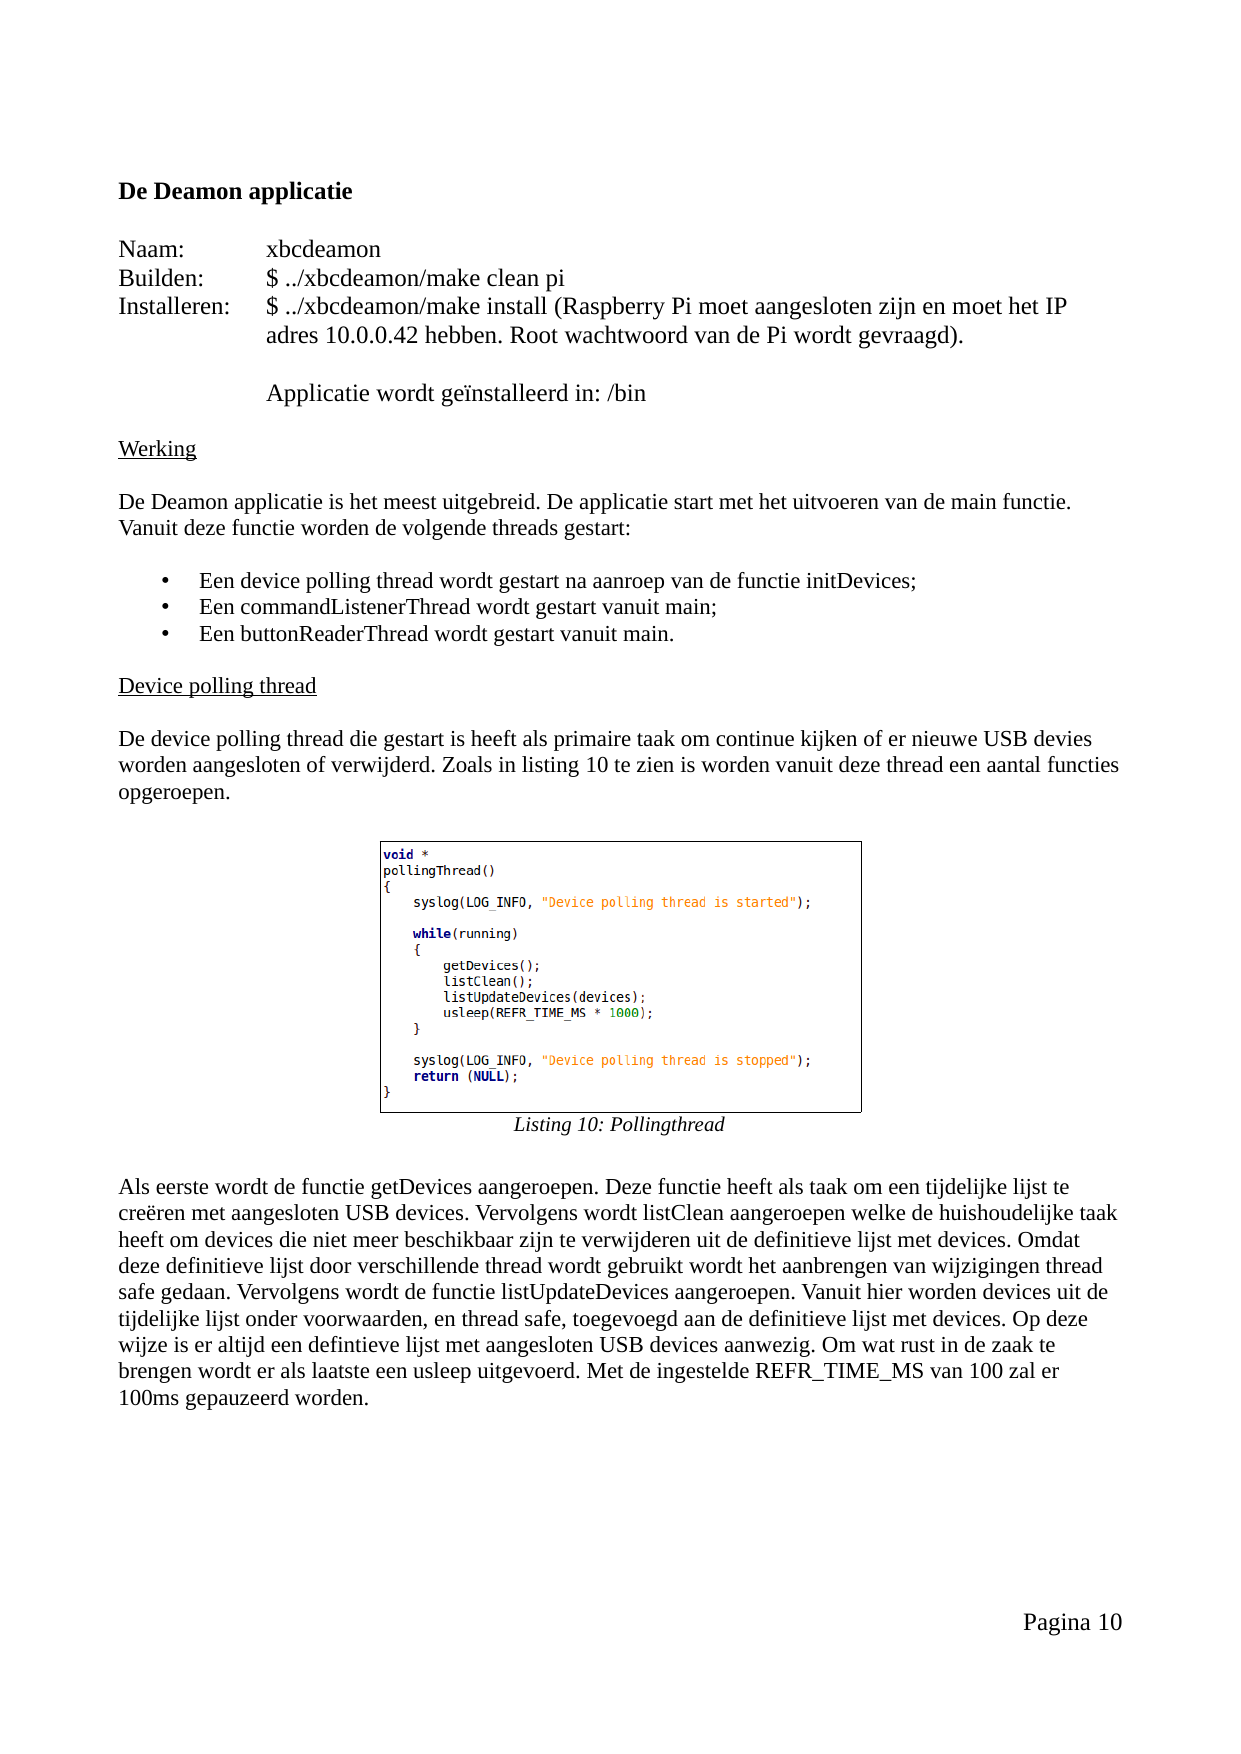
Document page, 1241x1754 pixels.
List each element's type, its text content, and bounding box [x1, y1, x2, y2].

list Een buttonReaderThread wordt gestart vanuit main. [161, 619, 1122, 646]
text De device polling thread die gestart is heeft als primaire taak om continue kijken of er nieuwe USB devies worden aangesloten of verwijderd. Zoals in listing 10 te zien is worden vanuit deze thread een aantal functies opgeroepen. [118, 725, 1122, 804]
text Naam: xbcdeamon [118, 234, 1122, 263]
list Een commandListenerThread wordt gestart vanuit main; [161, 593, 1122, 619]
list Een device polling thread wordt gestart na aanroep van de functie initDevices; [161, 567, 1122, 593]
text Installeren: $ ../xbcdeamon/make install (Raspberry Pi moet aangesloten zijn en moet het IP adres 10.0.0.42 hebben. Root wachtwoord van de Pi wordt gevraagd). [118, 291, 1122, 349]
picture [382, 844, 858, 1109]
text De Deamon applicatie is het meest uitgebreid. De applicatie start met het uitvoeren van de main functie. Vanuit deze functie worden de volgende threads gestart: [118, 488, 1122, 541]
text De Deamon applicatie [118, 176, 1122, 205]
text Als eerste wordt de functie getDevices aangeroepen. Deze functie heeft als taak om een tijdelijke lijst te creëren met aangesloten USB devices. Vervolgens wordt listClean aangeroepen welke de huishoudelijke taak heeft om devices die niet meer beschikbaar zijn te verwijderen uit de definitieve lijst met devices. Omdat deze definitieve lijst door verschillende thread wordt gebruikt wordt het aanbrengen van wijzigingen thread safe gedaan. Vervolgens wordt de functie listUpdateDevices aangeroepen. Vanuit hier worden devices uit de tijdelijke lijst onder voorwaarden, en thread safe, toegevoegd aan de definitieve lijst met devices. Op deze wijze is er altijd een defintieve lijst met aangesloten USB devices aanwezig. Om wat rust in de zaak te brengen wordt er als laatste een usleep uitgevoerd. Met de ingestelde REFR_TIME_MS van 100 zal er 100ms gepauzeerd worden. [118, 1173, 1122, 1410]
text Builden: $ ../xbcdeamon/make clean pi [118, 263, 1122, 291]
text Applicatie wordt geïnstalleerd in: /bin [118, 378, 1122, 406]
text Device polling thread [118, 672, 1122, 699]
list Listing 10: Pollingthread [379, 842, 861, 1136]
text Werking [118, 435, 1122, 461]
